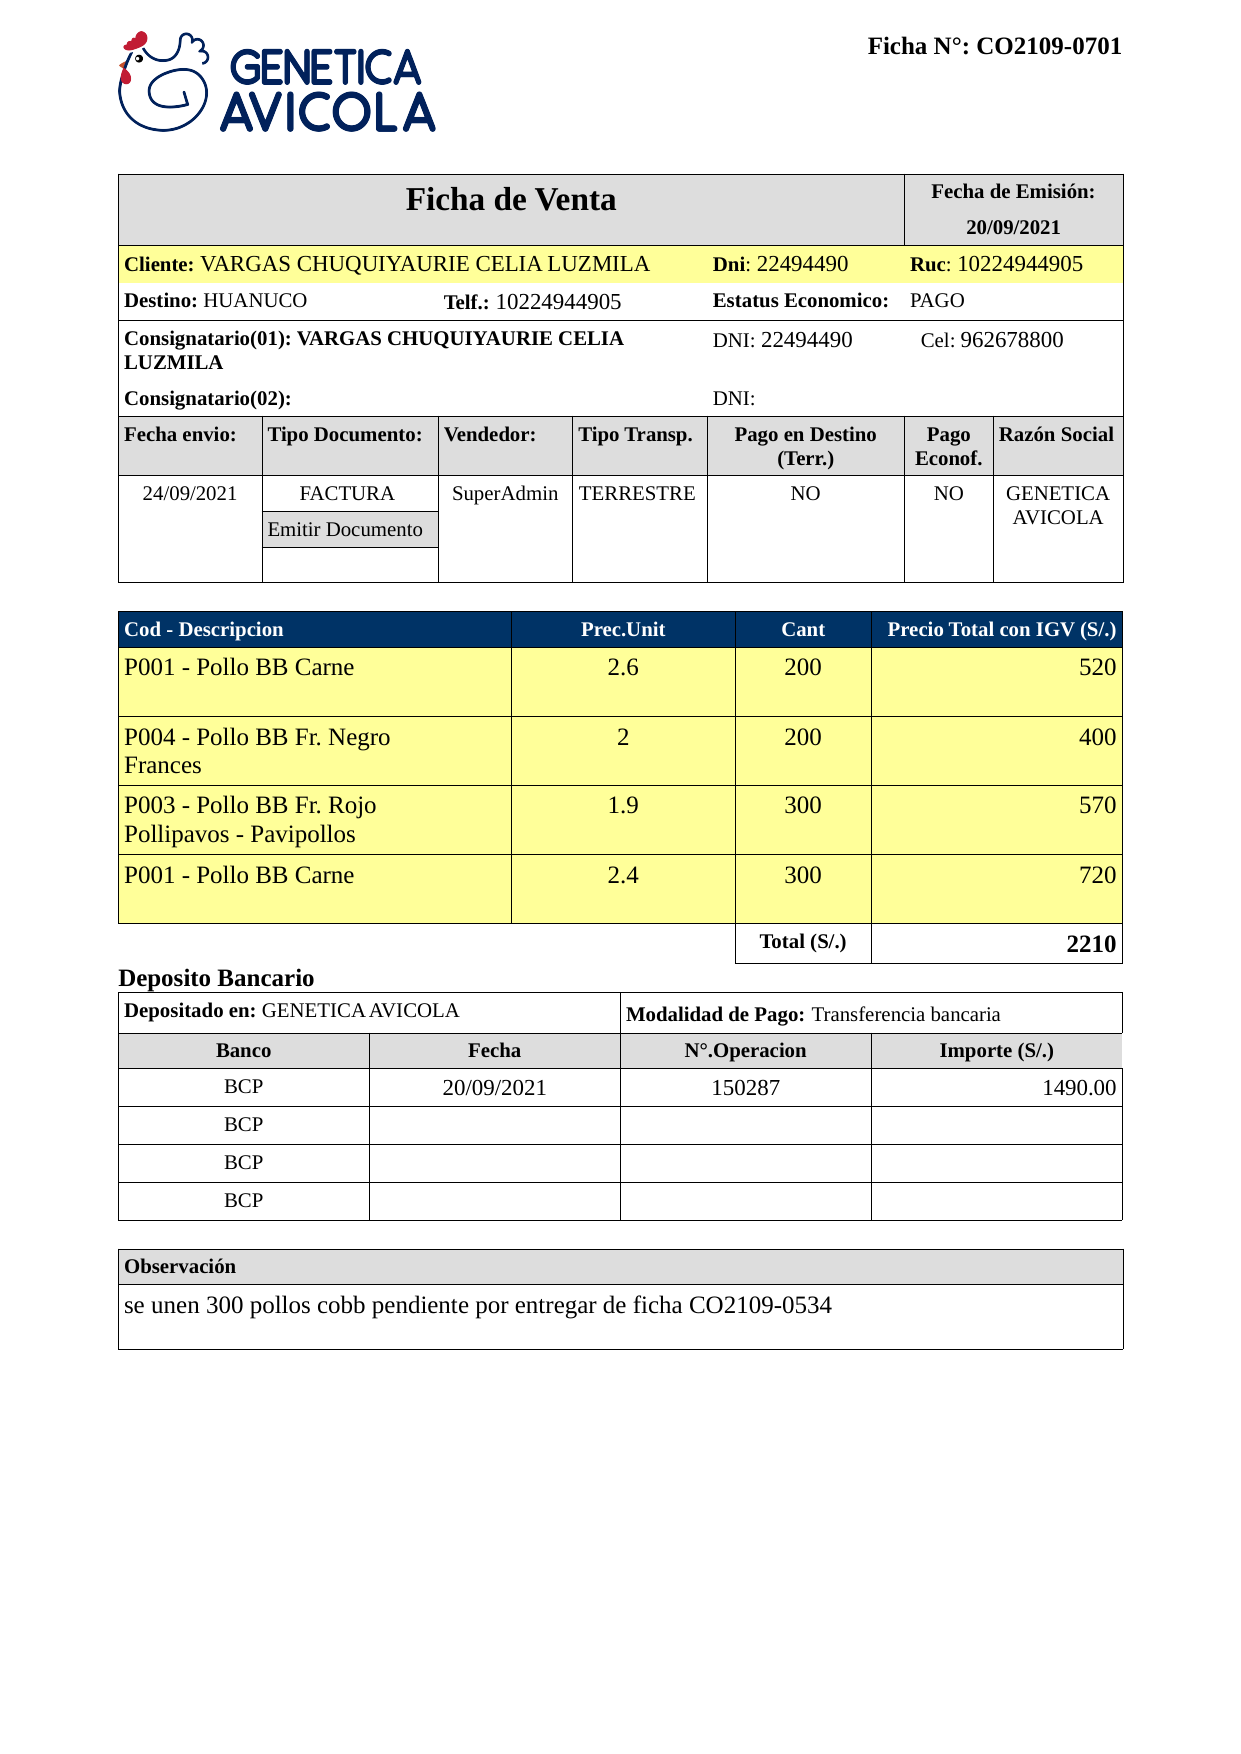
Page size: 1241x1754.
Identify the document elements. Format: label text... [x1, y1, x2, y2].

table_cell DNI: 22494490 [707, 321, 915, 380]
table_cell 2.4 [512, 855, 735, 923]
table_cell Vendedor: [439, 417, 572, 475]
table_cell Ruc: 10224944905 [904, 246, 1123, 283]
table_cell BCP [119, 1069, 369, 1106]
table_cell [872, 1107, 1122, 1144]
text Deposito Bancario [118, 963, 1122, 992]
table_cell Tipo Documento: [263, 417, 438, 475]
table_cell 24/09/2021 [119, 476, 262, 582]
table_cell 720 [872, 855, 1122, 923]
table_header Modalidad de Pago: Transferencia bancaria [621, 993, 1122, 1032]
table_cell PAGO [904, 283, 1123, 320]
table_cell 570 [872, 786, 1122, 854]
table_cell Fecha [370, 1034, 620, 1068]
table_cell Fecha envio: [119, 417, 262, 475]
table_cell BCP [119, 1183, 369, 1220]
table_cell BCP [119, 1145, 369, 1182]
table_cell [872, 1183, 1122, 1220]
table_header Fecha de Emisión: [905, 175, 1123, 209]
table_cell GENETICA AVICOLA [994, 476, 1123, 582]
table_cell FACTURA [263, 476, 438, 511]
table_cell P001 - Pollo BB Carne [119, 855, 511, 923]
table_cell [263, 548, 438, 582]
table_cell P003 - Pollo BB Fr. Rojo Pollipavos - Pavipollos [119, 786, 511, 854]
table_header Cant [736, 612, 871, 647]
table_cell N°.Operacion [621, 1034, 871, 1068]
table_cell NO [708, 476, 904, 582]
table_cell Cel: 962678800 [915, 321, 1123, 380]
table_cell BCP [119, 1107, 369, 1144]
table_cell Estatus Economico: [707, 283, 904, 320]
table_header Ficha de Venta [119, 175, 904, 245]
table_cell 200 [736, 717, 871, 785]
table_cell [118, 924, 511, 963]
table_cell Razón Social [994, 417, 1123, 475]
table_cell Total (S/.) [736, 924, 871, 963]
table_cell 20/09/2021 [370, 1069, 620, 1106]
table_header Observación [119, 1250, 1123, 1284]
table_cell 2210 [872, 924, 1122, 963]
table_cell SuperAdmin [439, 476, 572, 582]
table_cell Consignatario(01): VARGAS CHUQUIYAURIE CELIA LUZMILA [119, 321, 707, 380]
table_header Prec.Unit [512, 612, 735, 647]
table_cell 300 [736, 855, 871, 923]
table_cell [370, 1183, 620, 1220]
table_cell 20/09/2021 [905, 209, 1123, 245]
table_cell Tipo Transp. [573, 417, 707, 475]
table_cell P001 - Pollo BB Carne [119, 648, 511, 716]
table_cell DNI: [707, 380, 1123, 416]
table_cell 2.6 [512, 648, 735, 716]
table_cell NO [905, 476, 993, 582]
table_cell Dni: 22494490 [707, 246, 904, 283]
table_cell Consignatario(02): [119, 380, 707, 416]
table_cell Destino: HUANUCO [119, 283, 438, 320]
table_cell Emitir Documento [263, 512, 438, 547]
table_cell Cliente: VARGAS CHUQUIYAURIE CELIA LUZMILA [119, 246, 707, 283]
table_cell [621, 1107, 871, 1144]
table_cell Importe (S/.) [872, 1034, 1122, 1068]
table_cell TERRESTRE [573, 476, 707, 582]
table_cell se unen 300 pollos cobb pendiente por entregar de ficha CO2109-0534 [119, 1285, 1123, 1348]
table_cell 200 [736, 648, 871, 716]
table_header Cod - Descripcion [119, 612, 511, 647]
table_cell 2 [512, 717, 735, 785]
table_header Precio Total con IGV (S/.) [872, 612, 1122, 647]
table_cell P004 - Pollo BB Fr. Negro Frances [119, 717, 511, 785]
table_cell [370, 1145, 620, 1182]
table_cell [621, 1183, 871, 1220]
table_cell [872, 1145, 1122, 1182]
table_header Depositado en: GENETICA AVICOLA [119, 993, 620, 1032]
picture [118, 31, 436, 132]
table_cell [370, 1107, 620, 1144]
table_cell 400 [872, 717, 1122, 785]
table_cell 1490.00 [872, 1069, 1122, 1106]
table_cell 150287 [621, 1069, 871, 1106]
table_cell Pago en Destino (Terr.) [708, 417, 904, 475]
table_cell Telf.: 10224944905 [438, 283, 707, 320]
table_cell Pago Econof. [905, 417, 993, 475]
table_cell 300 [736, 786, 871, 854]
table_cell 1.9 [512, 786, 735, 854]
table_cell 520 [872, 648, 1122, 716]
table_cell Banco [119, 1034, 369, 1068]
table_cell [621, 1145, 871, 1182]
table_cell [511, 924, 735, 963]
